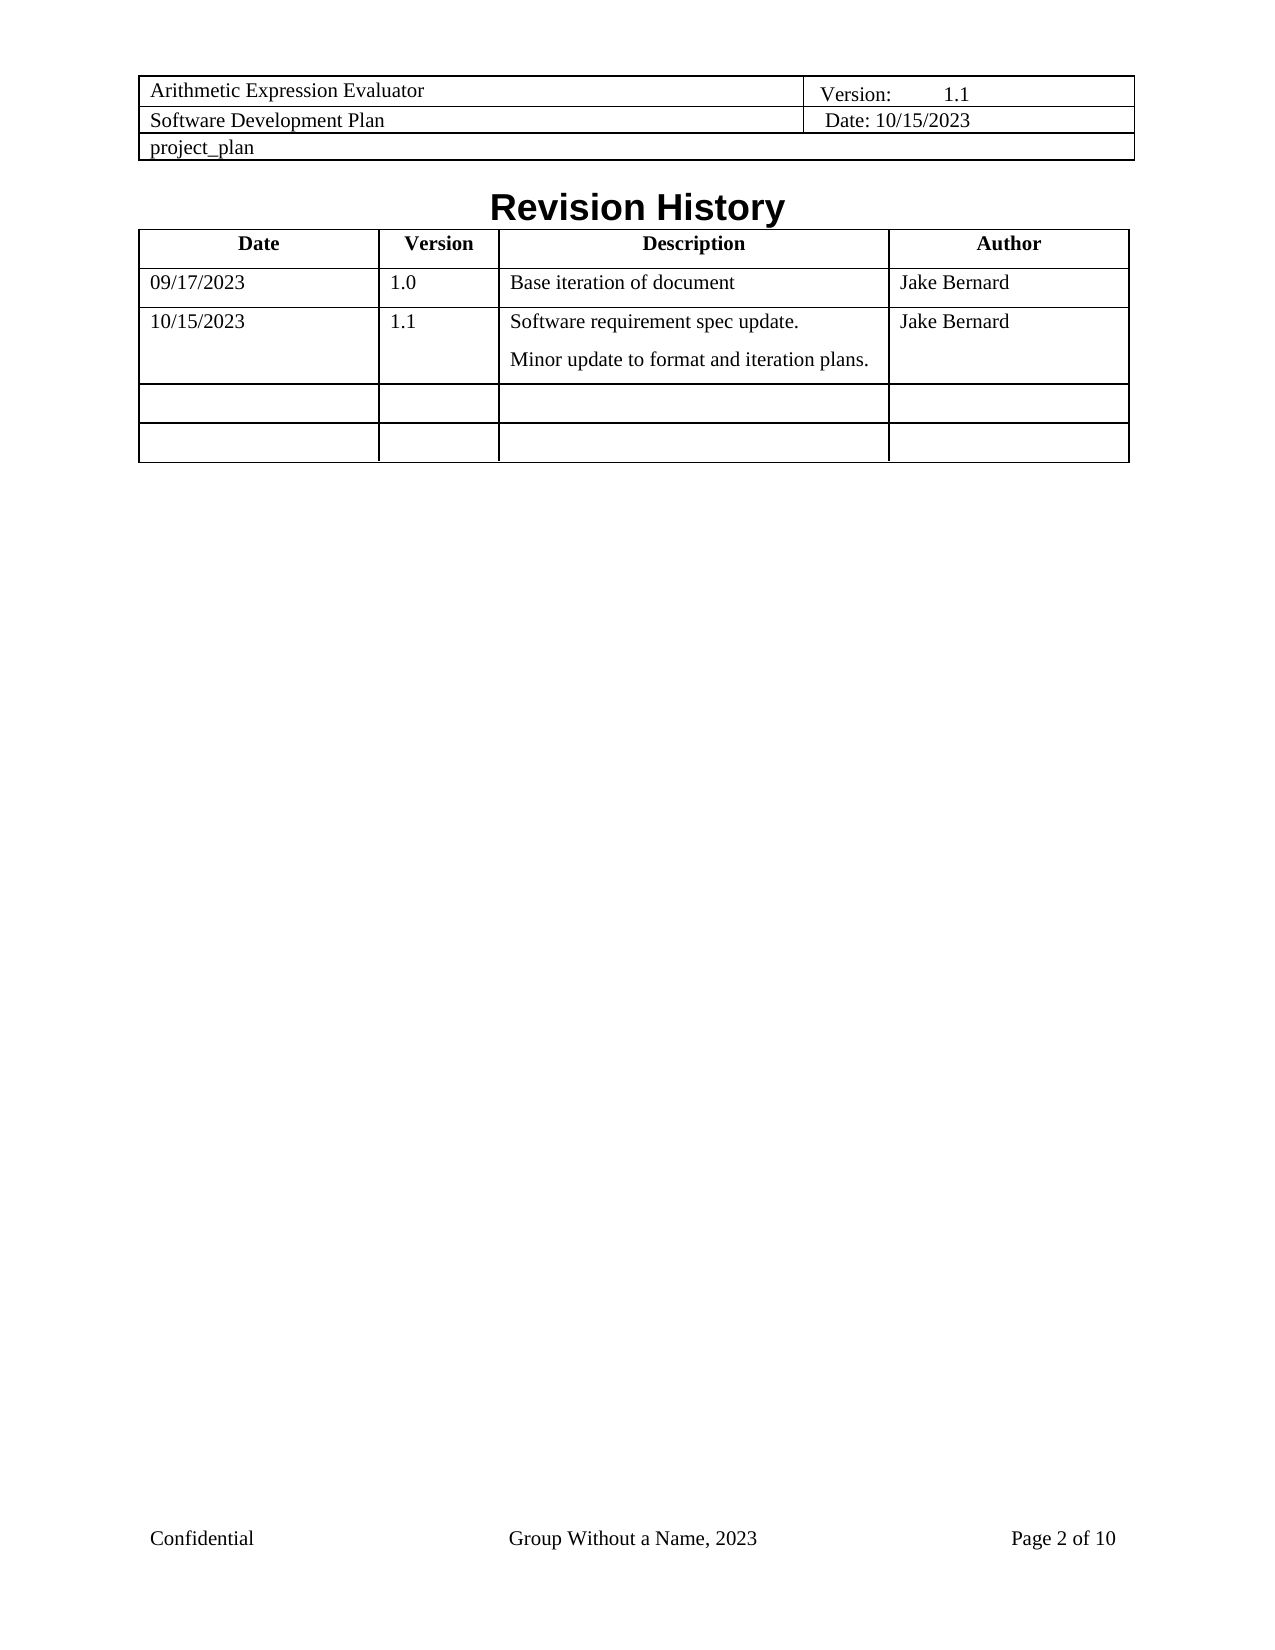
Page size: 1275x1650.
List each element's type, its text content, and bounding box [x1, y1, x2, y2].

table_cell [380, 385, 498, 422]
table_cell [890, 424, 1128, 461]
table_cell [500, 424, 888, 461]
table_header Author [890, 230, 1128, 268]
table_cell 10/15/2023 [140, 308, 378, 383]
table_cell 09/17/2023 [140, 269, 378, 307]
table_cell [140, 424, 378, 461]
table_cell [140, 385, 378, 422]
table_cell 1.1 [380, 308, 498, 383]
table_header Date [140, 230, 378, 268]
table_cell [380, 424, 498, 461]
table_cell Jake Bernard [890, 308, 1128, 383]
table_cell Jake Bernard [890, 269, 1128, 307]
table_header Version [380, 230, 498, 268]
table_cell Software requirement spec update. Minor update to format and iteration plans. [500, 308, 888, 383]
table_cell [500, 385, 888, 422]
subtitle Revision History [150, 185, 1125, 228]
table_cell [890, 385, 1128, 422]
table_cell Base iteration of document [500, 269, 888, 307]
table_cell 1.0 [380, 269, 498, 307]
table_header Description [500, 230, 888, 268]
